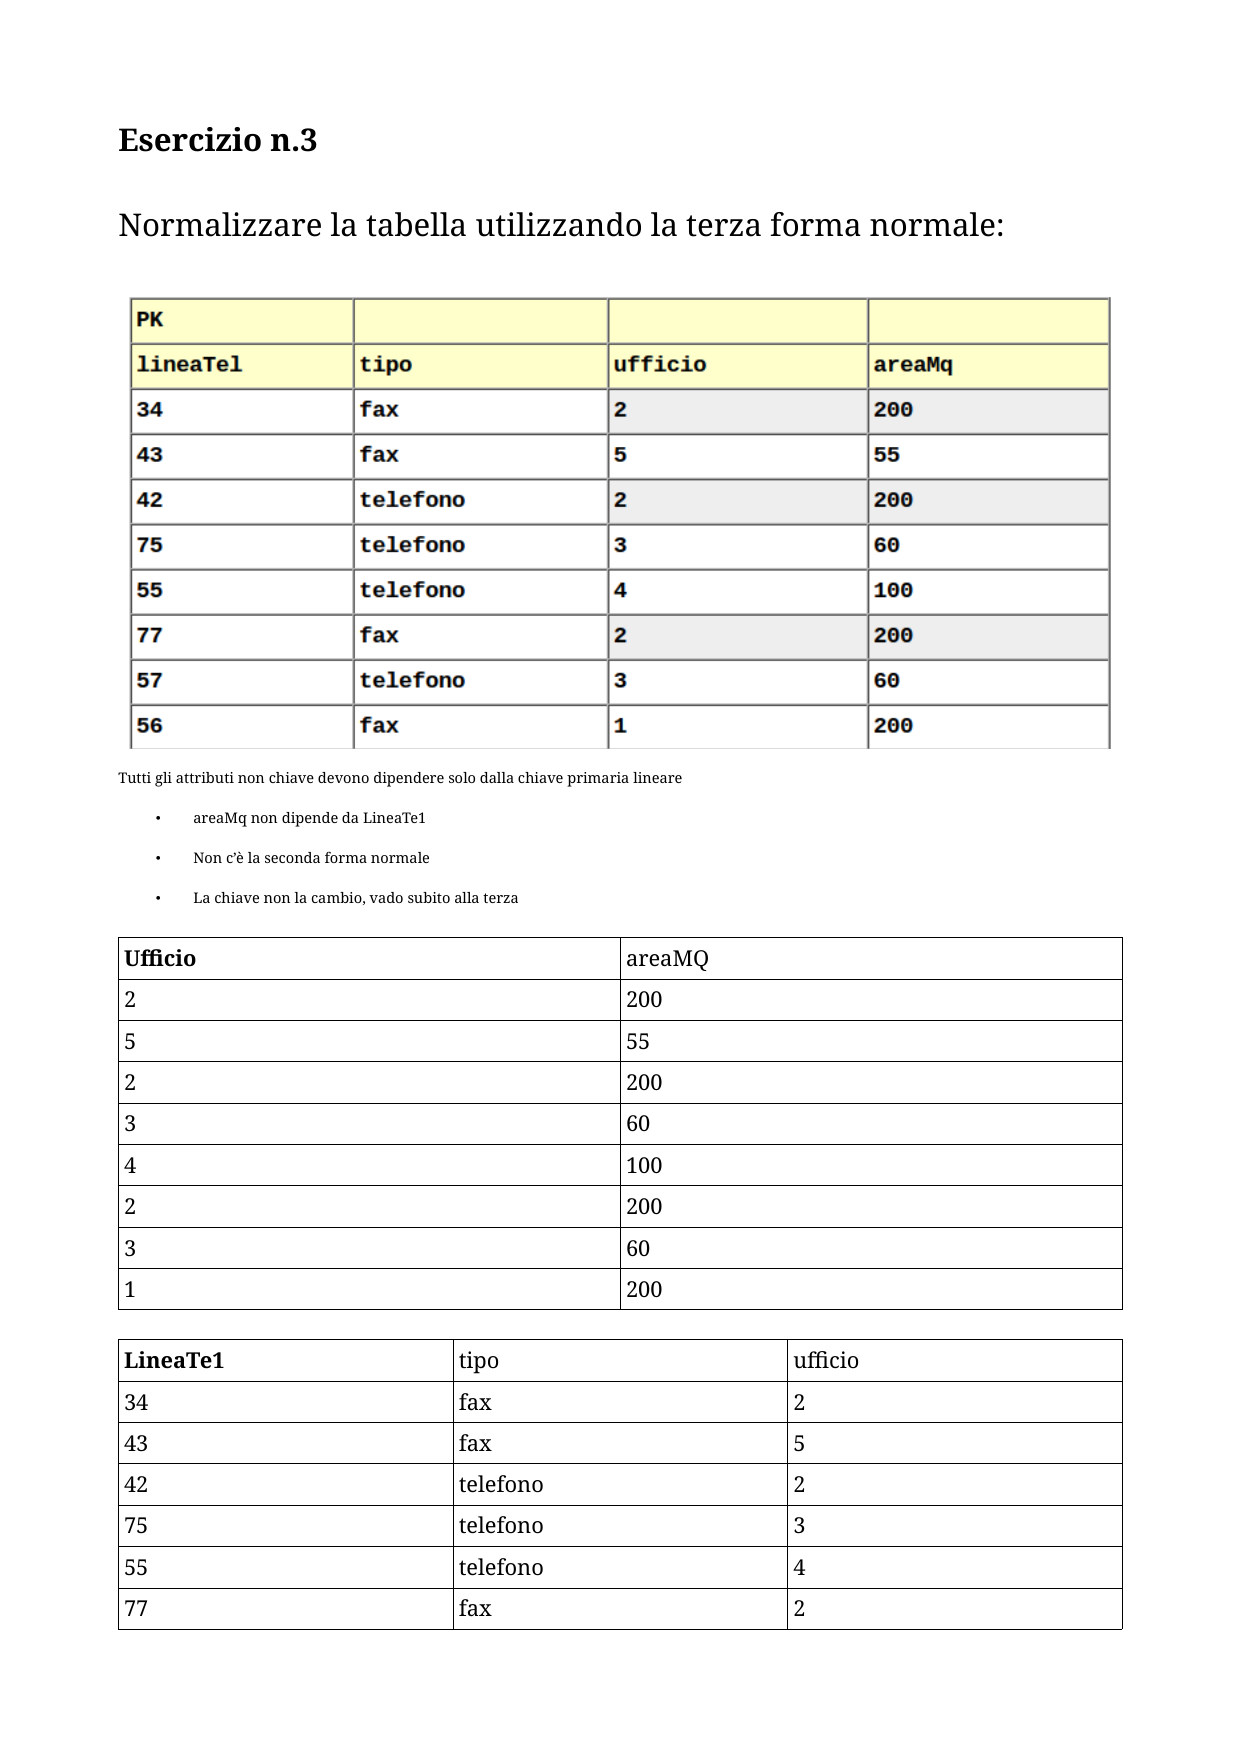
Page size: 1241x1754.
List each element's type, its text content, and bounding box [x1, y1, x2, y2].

table_cell 75 [119, 1506, 453, 1546]
table_cell 3 [119, 1104, 620, 1144]
table_cell 5 [788, 1423, 1122, 1463]
table_cell 2 [119, 1062, 620, 1103]
table_cell 200 [621, 1062, 1122, 1103]
table_cell fax [454, 1382, 787, 1422]
text Tutti gli attributi non chiave devono dipendere solo dalla chiave primaria lineare [118, 768, 1122, 788]
table_cell telefono [454, 1506, 787, 1546]
table_cell 1 [119, 1269, 620, 1309]
table_cell 4 [119, 1145, 620, 1185]
table_cell 100 [621, 1145, 1122, 1185]
table_cell 34 [119, 1382, 453, 1422]
list areaMq non dipende da LineaTe1 [156, 808, 1122, 828]
table_cell 60 [621, 1228, 1122, 1268]
table_cell 42 [119, 1464, 453, 1505]
table_cell 55 [119, 1547, 453, 1587]
text Esercizio n.3 [118, 118, 1122, 161]
table_cell 200 [621, 1186, 1122, 1227]
table_header tipo [454, 1340, 787, 1381]
list Non c’è la seconda forma normale [156, 848, 1122, 868]
table_cell 4 [788, 1547, 1122, 1587]
table_cell 60 [621, 1104, 1122, 1144]
table_cell 5 [119, 1021, 620, 1061]
table_header Ufficio [119, 938, 620, 978]
table_cell 55 [621, 1021, 1122, 1061]
table_cell 2 [788, 1382, 1122, 1422]
table_cell 2 [119, 1186, 620, 1227]
table_header areaMQ [621, 938, 1122, 978]
table_cell 200 [621, 1269, 1122, 1309]
list La chiave non la cambio, vado subito alla terza [156, 887, 1122, 907]
table_cell fax [454, 1423, 787, 1463]
table_cell 43 [119, 1423, 453, 1463]
picture [127, 296, 1113, 749]
table_cell 77 [119, 1589, 453, 1629]
table_cell 3 [119, 1228, 620, 1268]
table_cell fax [454, 1589, 787, 1629]
table_cell 2 [788, 1464, 1122, 1505]
table_cell telefono [454, 1464, 787, 1505]
table_cell 2 [119, 980, 620, 1020]
table_header LineaTe1 [119, 1340, 453, 1381]
table_cell 3 [788, 1506, 1122, 1546]
table_cell 2 [788, 1589, 1122, 1629]
table_header ufficio [788, 1340, 1122, 1381]
table_cell telefono [454, 1547, 787, 1587]
text Normalizzare la tabella utilizzando la terza forma normale: [118, 203, 1122, 246]
table_cell 200 [621, 980, 1122, 1020]
